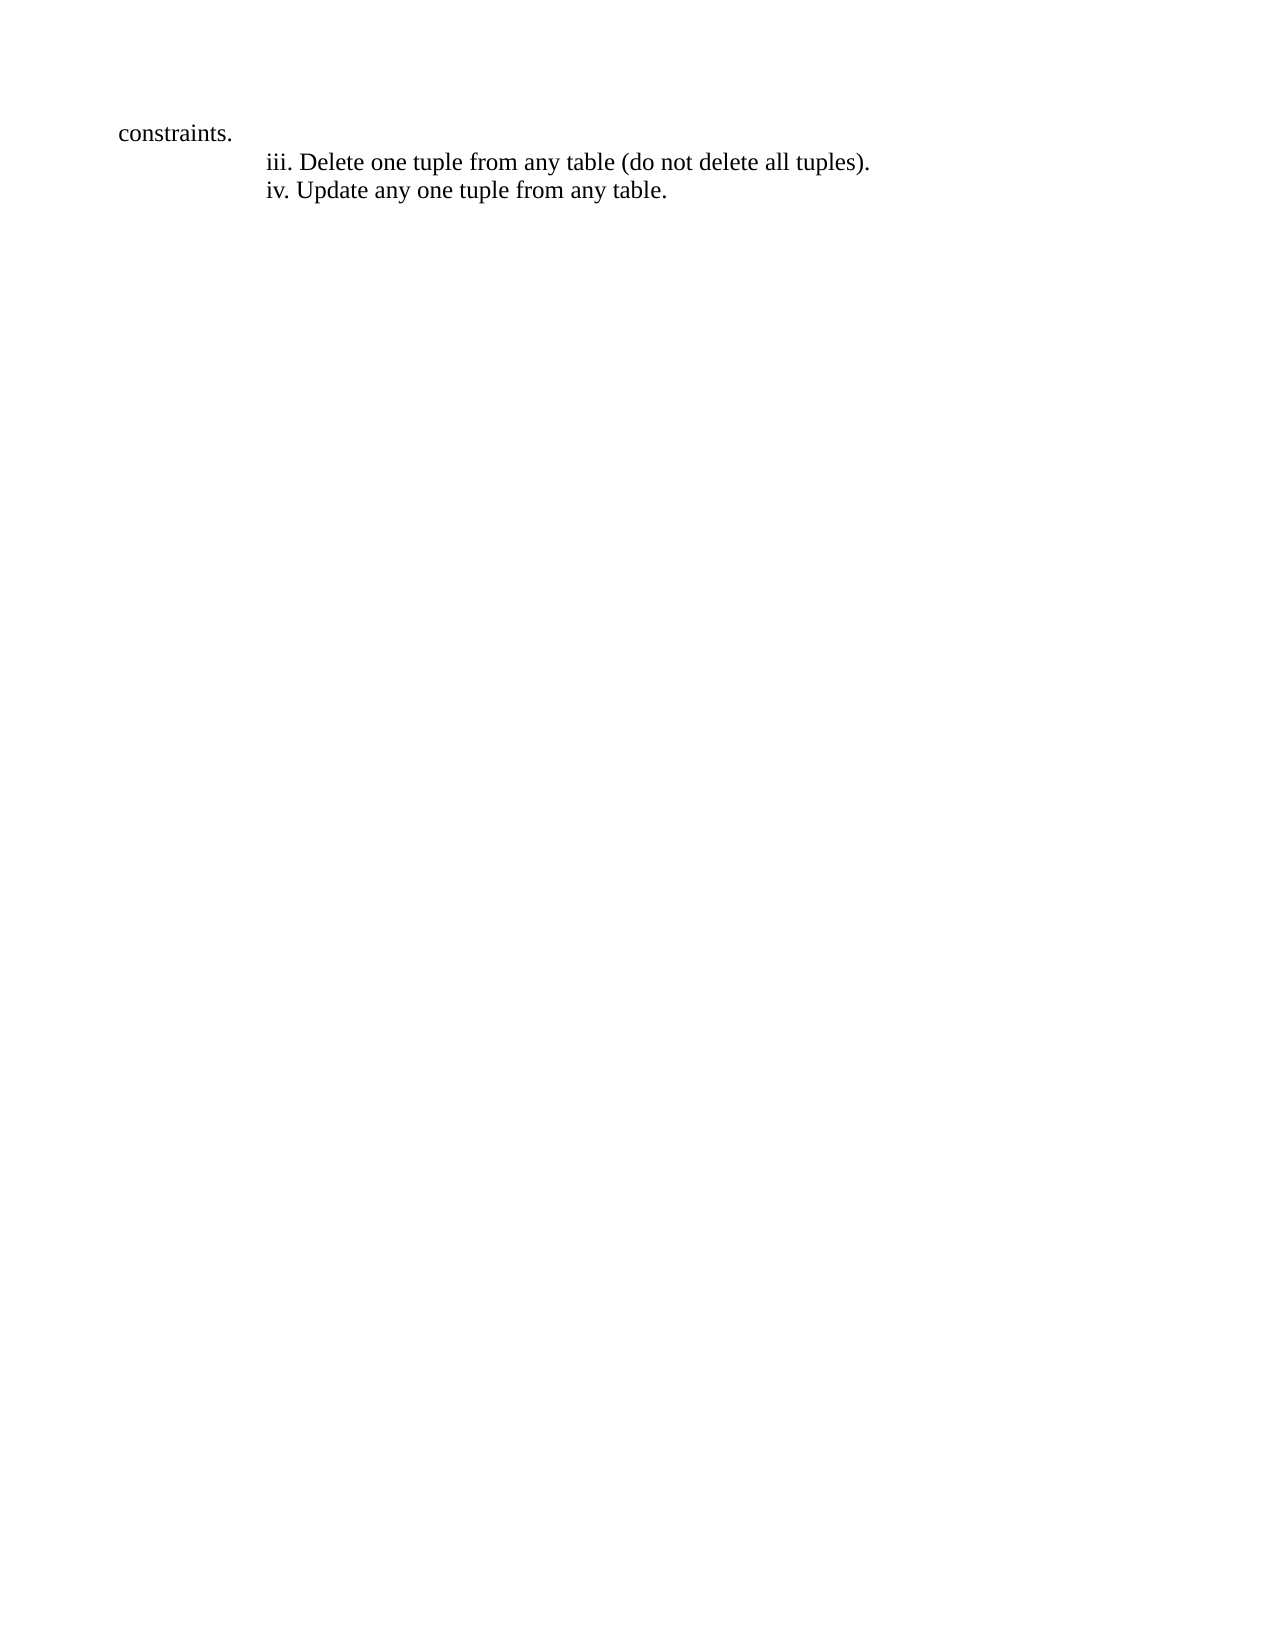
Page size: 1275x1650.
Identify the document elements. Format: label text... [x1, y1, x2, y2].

text iv. Update any one tuple from any table. [118, 176, 1157, 204]
text iii. Delete one tuple from any table (do not delete all tuples). [118, 147, 1157, 176]
text constraints. [118, 118, 1157, 147]
